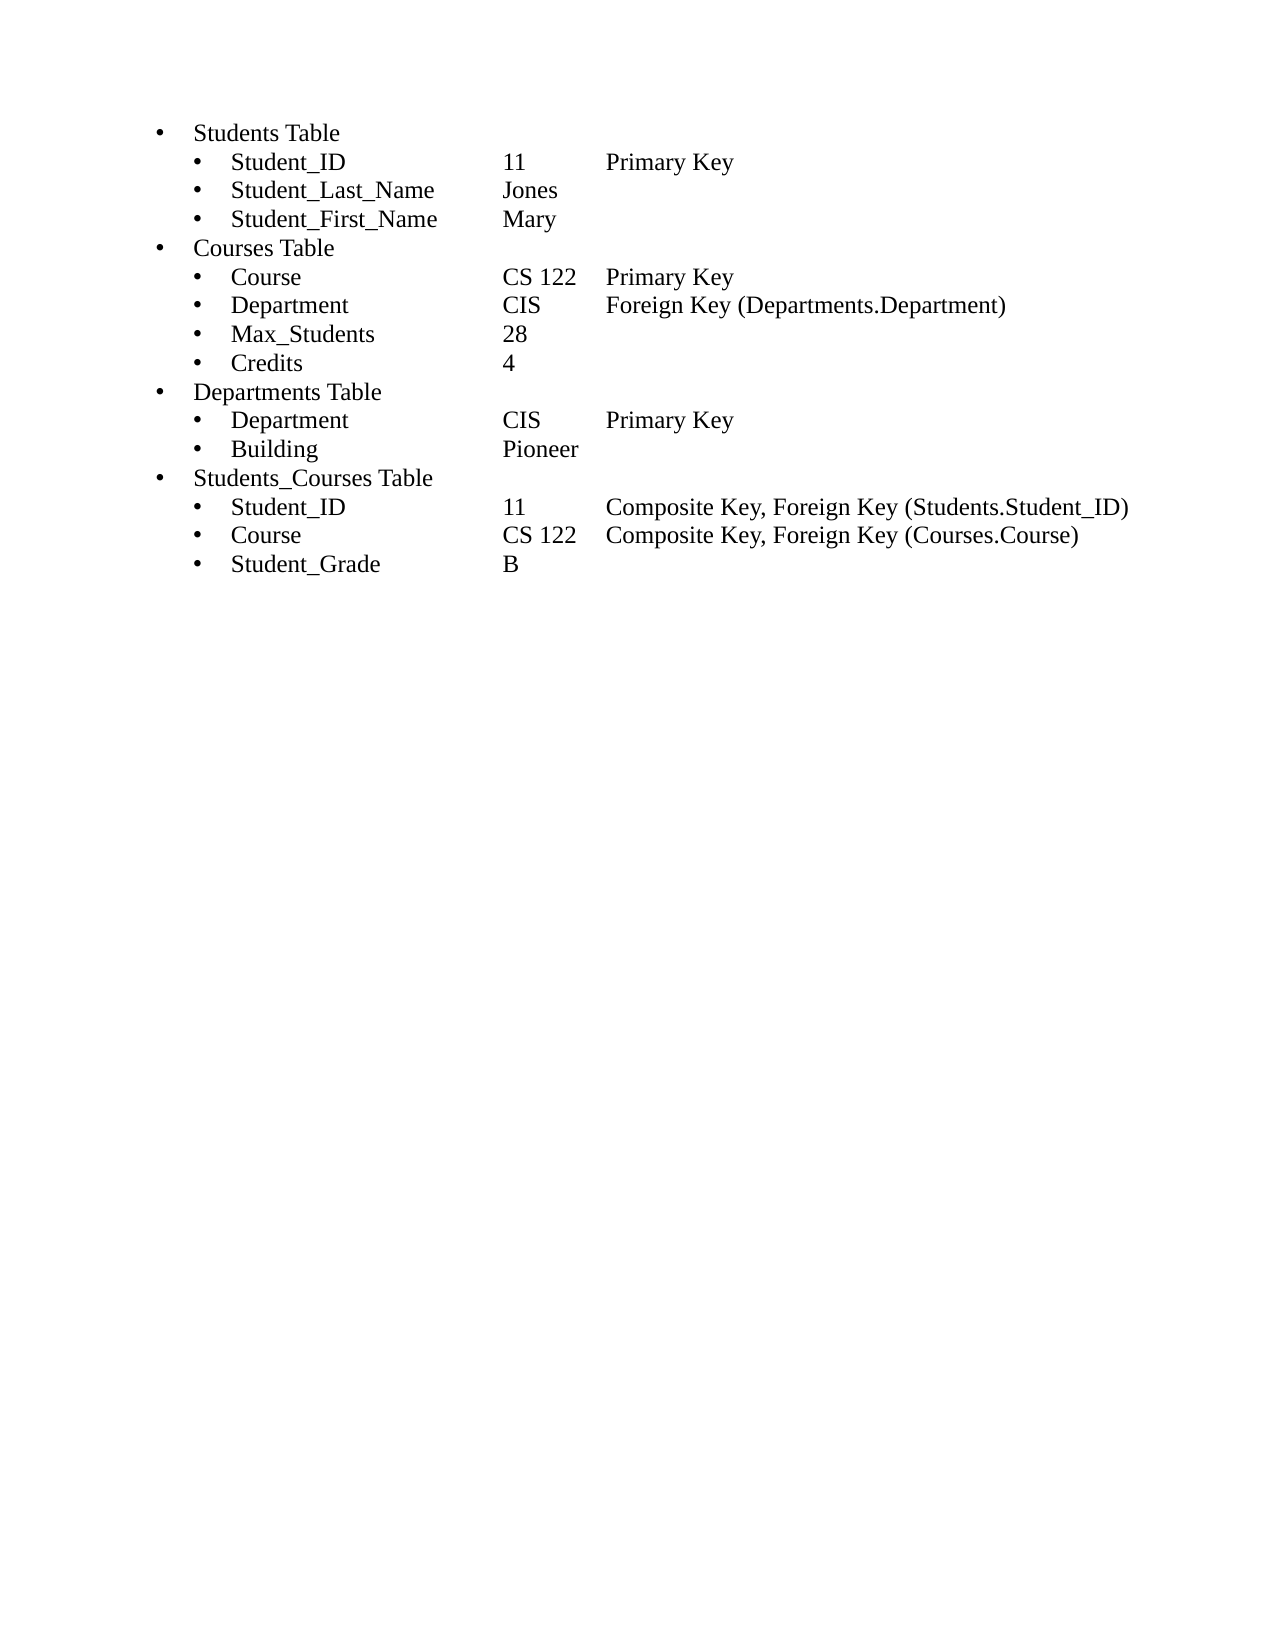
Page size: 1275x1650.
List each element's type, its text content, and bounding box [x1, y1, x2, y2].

list Student_First_Name Mary [193, 204, 1157, 233]
list Course CS 122 Composite Key, Foreign Key (Courses.Course) [193, 521, 1157, 549]
list Students Table [156, 118, 1157, 147]
list Student_Last_Name Jones [193, 176, 1157, 204]
list Student_ID 11 Primary Key [193, 147, 1157, 176]
list Department CIS Foreign Key (Departments.Department) [193, 291, 1157, 319]
list Courses Table [156, 233, 1157, 262]
list Student_Grade B [193, 549, 1157, 578]
list Departments Table [156, 377, 1157, 406]
list Max_Students 28 [193, 319, 1157, 348]
list Students_Courses Table [156, 463, 1157, 492]
list Student_ID 11 Composite Key, Foreign Key (Students.Student_ID) [193, 492, 1157, 521]
list Course CS 122 Primary Key [193, 262, 1157, 291]
list Credits 4 [193, 348, 1157, 377]
list Building Pioneer [193, 434, 1157, 463]
list Department CIS Primary Key [193, 406, 1157, 434]
